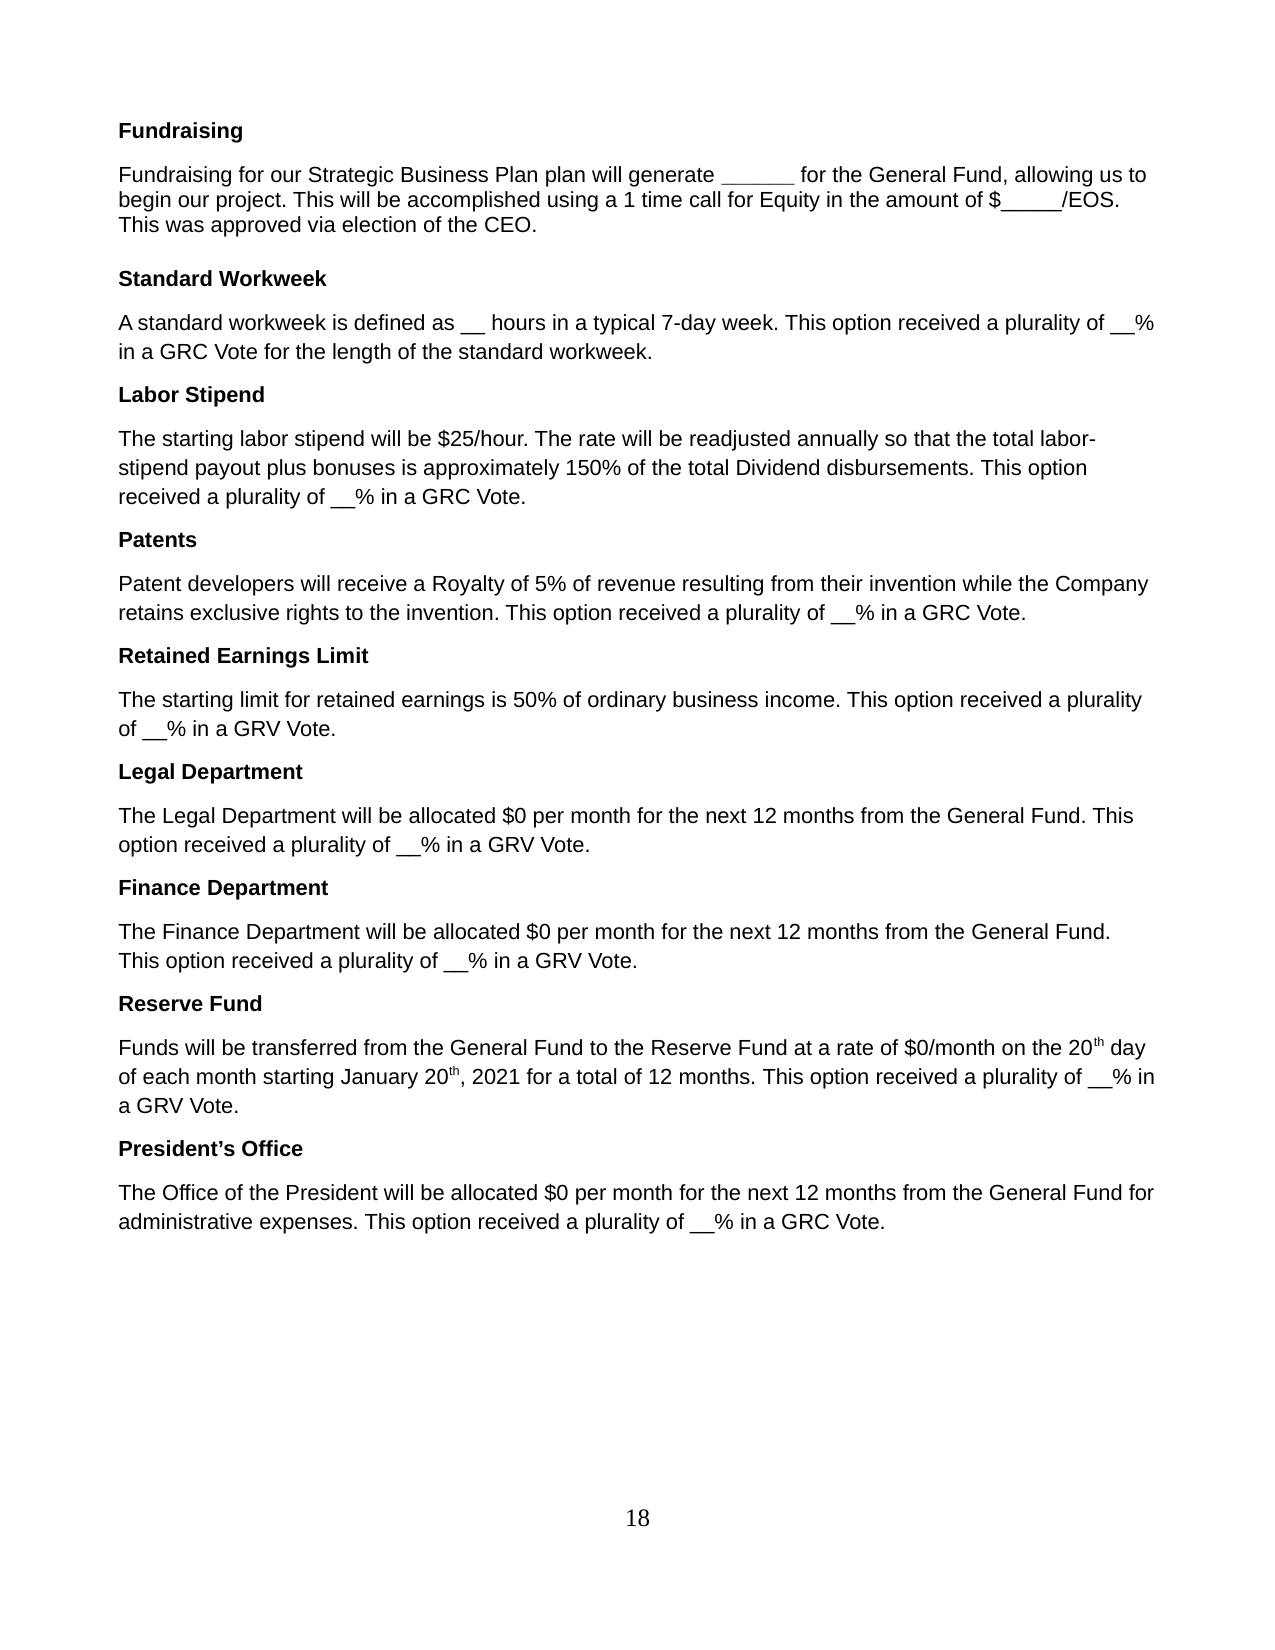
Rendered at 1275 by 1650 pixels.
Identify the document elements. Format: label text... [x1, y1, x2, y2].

text President’s Office [118, 1136, 1157, 1161]
text A standard workweek is defined as __ hours in a typical 7-day week. This option received a plurality of __% in a GRC Vote for the length of the standard workweek. [118, 309, 1157, 364]
text The Legal Department will be allocated $0 per month for the next 12 months from the General Fund. This option received a plurality of __% in a GRV Vote. [118, 803, 1157, 857]
text Patent developers will receive a Royalty of 5% of revenue resulting from their invention while the Company retains exclusive rights to the invention. This option received a plurality of __% in a GRC Vote. [118, 571, 1157, 625]
text The Office of the President will be allocated $0 per month for the next 12 months from the General Fund for administrative expenses. This option received a plurality of __% in a GRC Vote. [118, 1180, 1157, 1234]
text Patents [118, 527, 1157, 552]
text The Finance Department will be allocated $0 per month for the next 12 months from the General Fund. This option received a plurality of __% in a GRV Vote. [118, 919, 1157, 973]
text Reserve Fund [118, 991, 1157, 1016]
text Legal Department [118, 759, 1157, 784]
text Labor Stipend [118, 382, 1157, 407]
text Fundraising [118, 118, 1157, 143]
text The starting limit for retained earnings is 50% of ordinary business income. This option received a plurality of __% in a GRV Vote. [118, 687, 1157, 741]
text The starting labor stipend will be $25/hour. The rate will be readjusted annually so that the total labor-stipend payout plus bonuses is approximately 150% of the total Dividend disbursements. This option received a plurality of __% in a GRC Vote. [118, 426, 1157, 509]
text Fundraising for our Strategic Business Plan plan will generate ______ for the General Fund, allowing us to begin our project. This will be accomplished using a 1 time call for Equity in the amount of $_____/EOS. This was approved via election of the CEO. [118, 162, 1157, 237]
text Finance Department [118, 875, 1157, 900]
text Funds will be transferred from the General Fund to the Reserve Fund at a rate of $0/month on the 20th day of each month starting January 20th, 2021 for a total of 12 months. This option received a plurality of __% in a GRV Vote. [118, 1035, 1157, 1118]
text Standard Workweek [118, 266, 1157, 291]
text Retained Earnings Limit [118, 643, 1157, 668]
